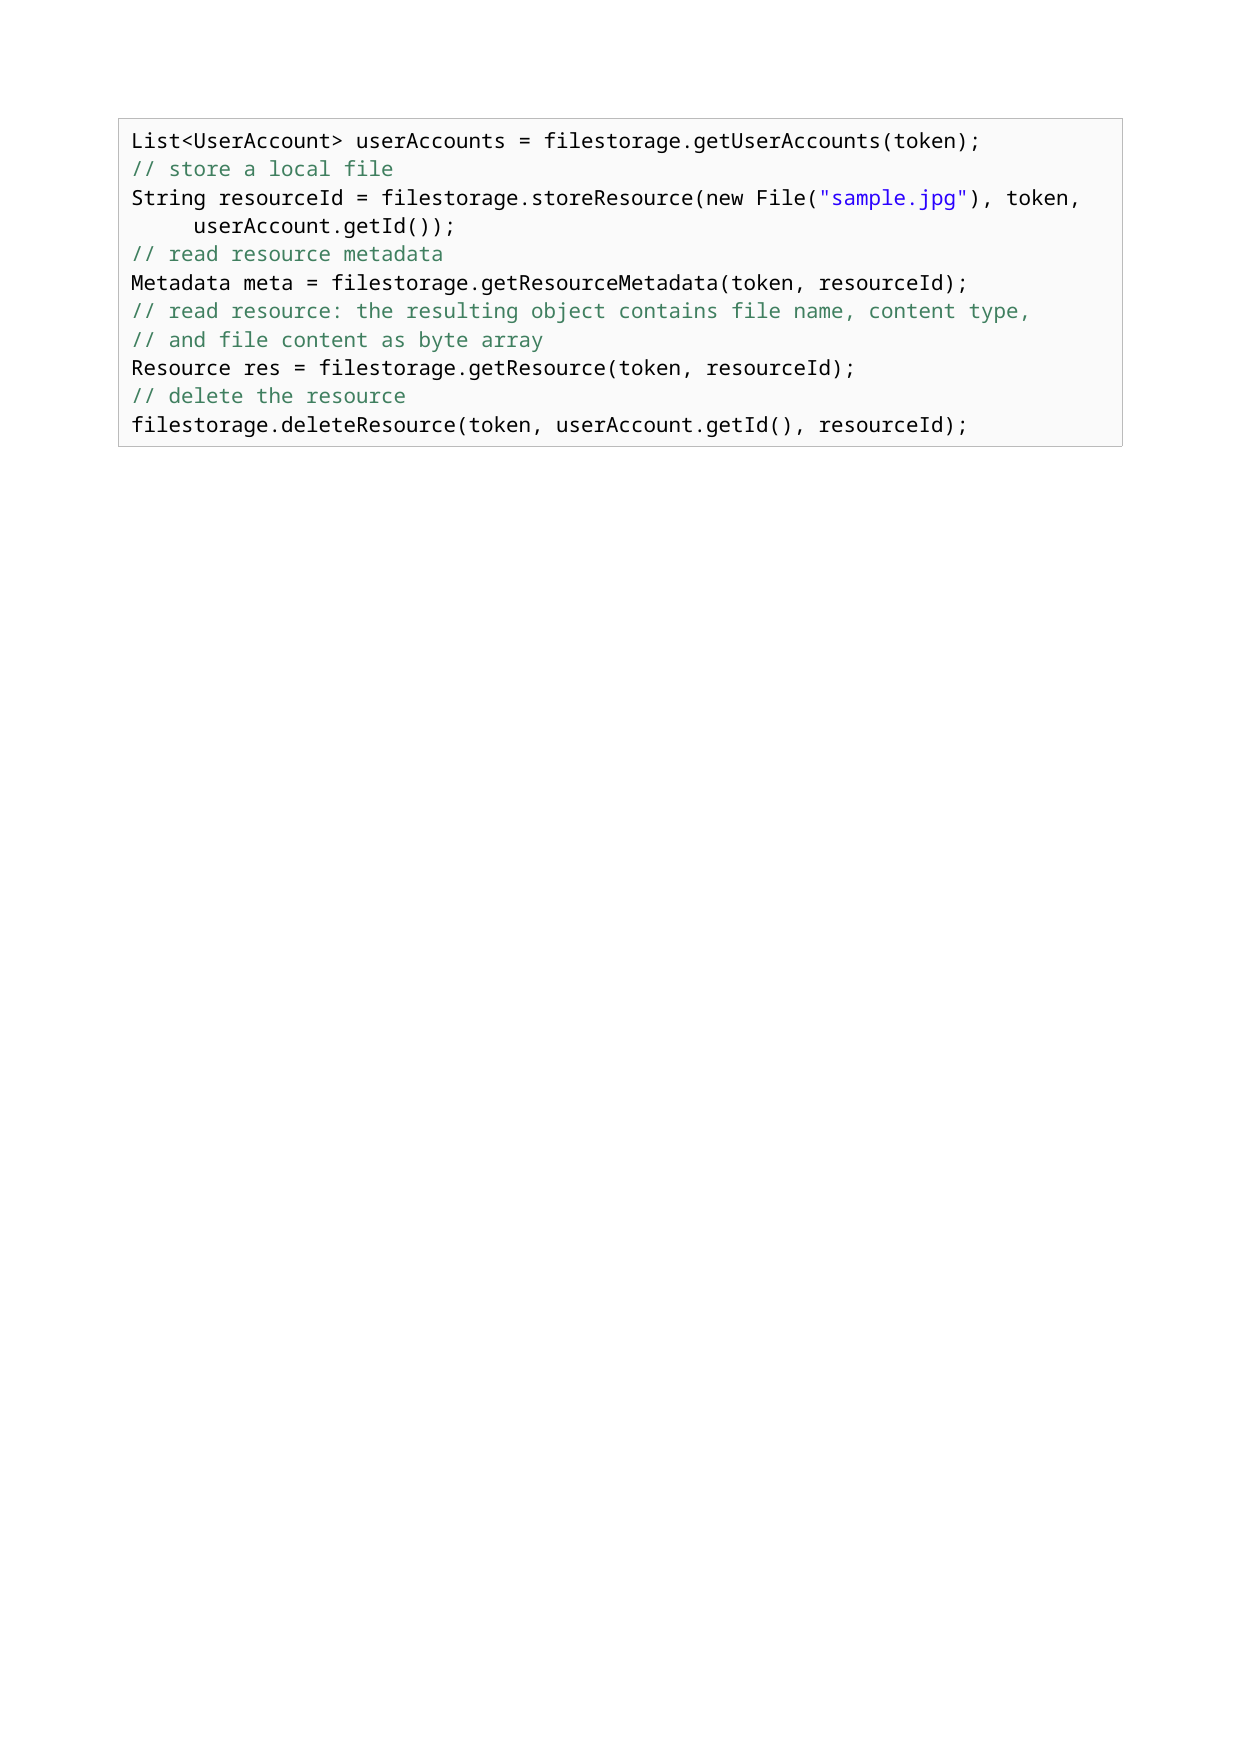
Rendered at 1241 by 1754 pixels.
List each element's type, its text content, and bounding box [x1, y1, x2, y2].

text // delete the resource [119, 374, 1122, 402]
text // read resource: the resulting object contains file name, content type, [119, 289, 1122, 317]
text // and file content as byte array [119, 317, 1122, 346]
text // store a local file [119, 147, 1122, 175]
text Metadata meta = filestorage.getResourceMetadata(token, resourceId); [119, 260, 1122, 289]
text Resource res = filestorage.getResource(token, resourceId); [119, 346, 1122, 374]
text List<UserAccount> userAccounts = filestorage.getUserAccounts(token); [119, 119, 1122, 147]
text String resourceId = filestorage.storeResource(new File("sample.jpg"), token, [119, 175, 1122, 203]
text // read resource metadata [119, 232, 1122, 260]
text userAccount.getId()); [119, 203, 1122, 232]
text filestorage.deleteResource(token, userAccount.getId(), resourceId); [119, 402, 1122, 446]
